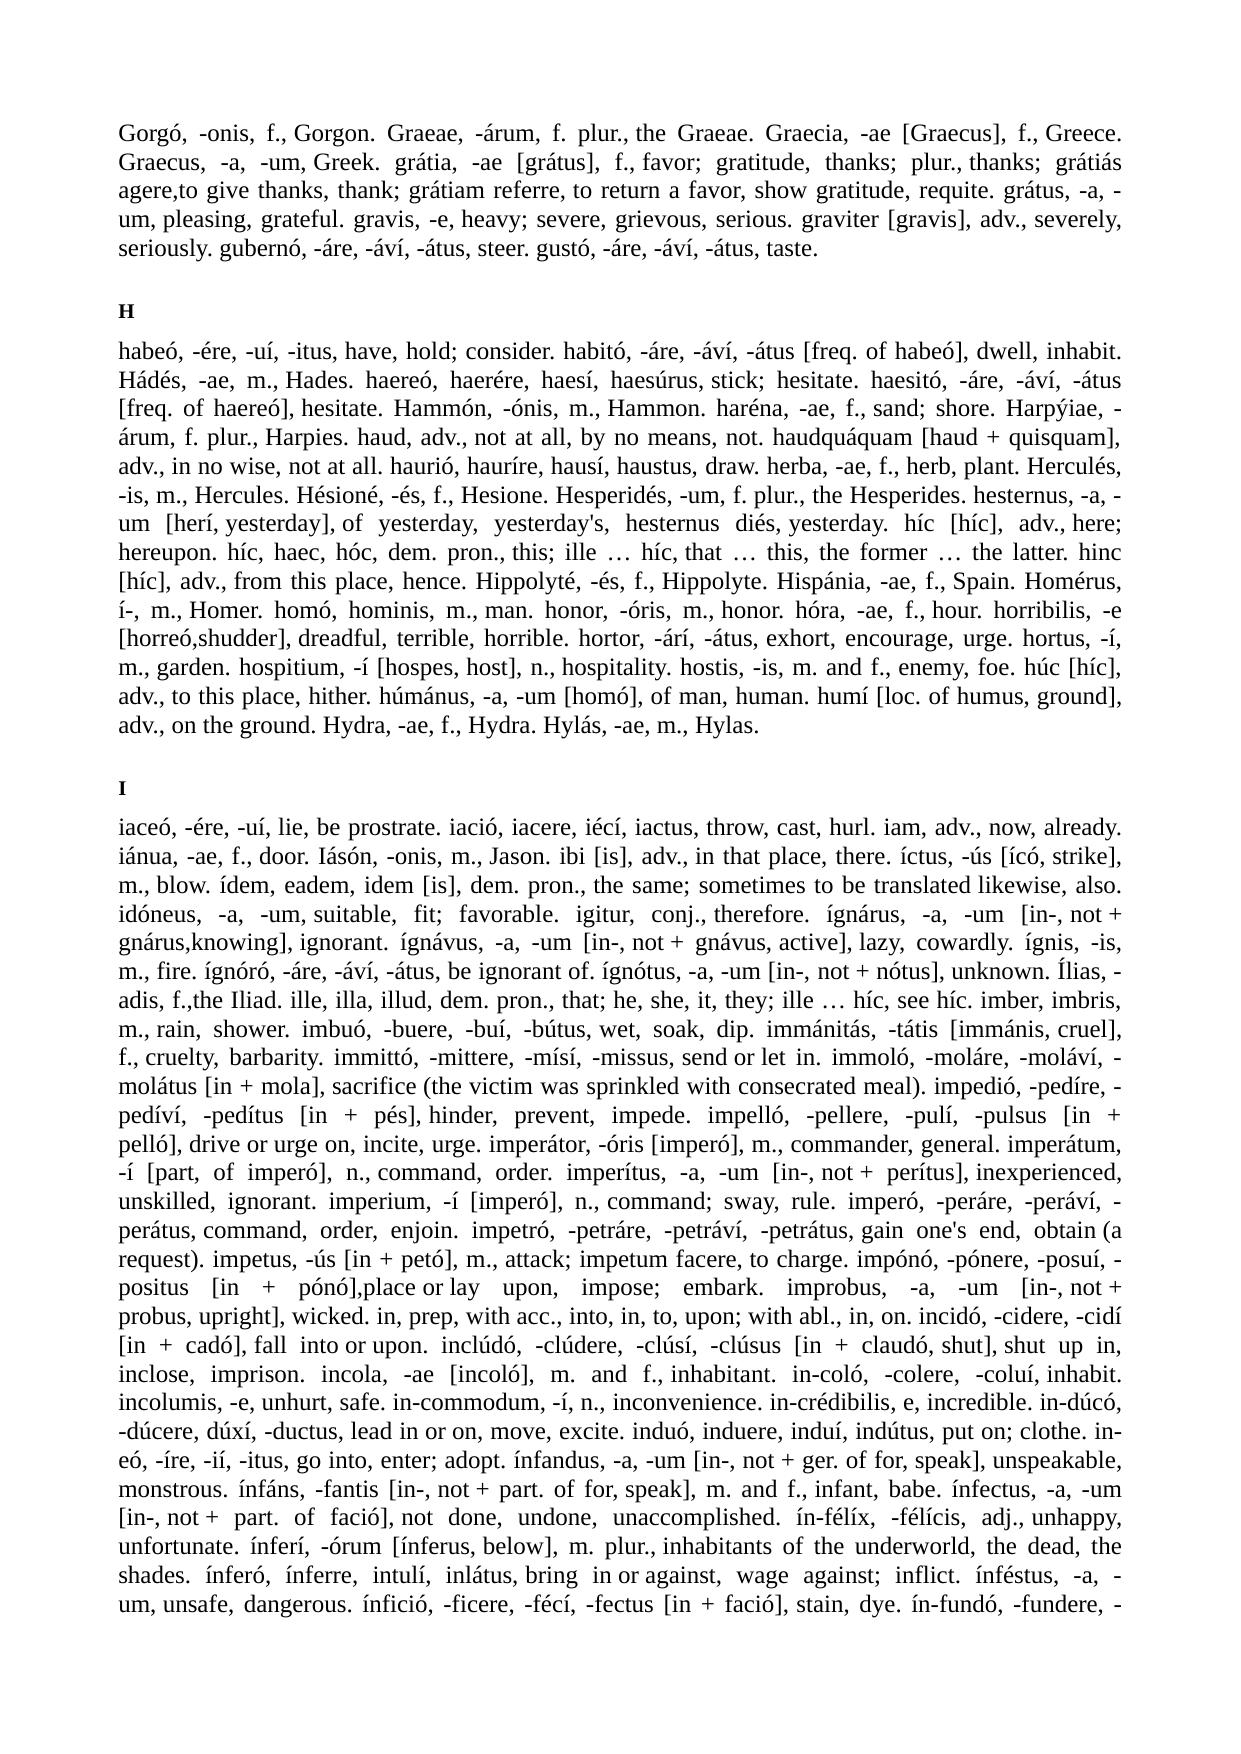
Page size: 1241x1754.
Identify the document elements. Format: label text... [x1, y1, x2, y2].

text habeó, -ére, -uí, -itus, have, hold; consider. habitó, -áre, -áví, -átus [freq. of habeó], dwell, inhabit. Hádés, -ae, m., Hades. haereó, haerére, haesí, haesúrus, stick; hesitate. haesitó, -áre, -áví, -átus [freq. of haereó], hesitate. Hammón, -ónis, m., Hammon. haréna, -ae, f., sand; shore. Harpýiae, -árum, f. plur., Harpies. haud, adv., not at all, by no means, not. haudquáquam [haud + quisquam], adv., in no wise, not at all. haurió, hauríre, hausí, haustus, draw. herba, -ae, f., herb, plant. Herculés, -is, m., Hercules. Hésioné, -és, f., Hesione. Hesperidés, -um, f. plur., the Hesperides. hesternus, -a, -um [herí, yesterday], of yesterday, yesterday's, hesternus diés, yesterday. híc [híc], adv., here; hereupon. híc, haec, hóc, dem. pron., this; ille … híc, that … this, the former … the latter. hinc [híc], adv., from this place, hence. Hippolyté, -és, f., Hippolyte. Hispánia, -ae, f., Spain. Homérus, í-, m., Homer. homó, hominis, m., man. honor, -óris, m., honor. hóra, -ae, f., hour. horribilis, -e [horreó,shudder], dreadful, terrible, horrible. hortor, -árí, -átus, exhort, encourage, urge. hortus, -í, m., garden. hospitium, -í [hospes, host], n., hospitality. hostis, -is, m. and f., enemy, foe. húc [híc], adv., to this place, hither. húmánus, -a, -um [homó], of man, human. humí [loc. of humus, ground], adv., on the ground. Hydra, -ae, f., Hydra. Hylás, -ae, m., Hylas. [118, 336, 1122, 738]
text Gorgó, -onis, f., Gorgon. Graeae, -árum, f. plur., the Graeae. Graecia, -ae [Graecus], f., Greece. Graecus, -a, -um, Greek. grátia, -ae [grátus], f., favor; gratitude, thanks; plur., thanks; grátiás agere,to give thanks, thank; grátiam referre, to return a favor, show gratitude, requite. grátus, -a, -um, pleasing, grateful. gravis, -e, heavy; severe, grievous, serious. graviter [gravis], adv., severely, seriously. gubernó, -áre, -áví, -átus, steer. gustó, -áre, -áví, -átus, taste. [118, 118, 1122, 262]
subtitle H [118, 299, 1122, 323]
subtitle I [118, 776, 1122, 800]
text iaceó, -ére, -uí, lie, be prostrate. iació, iacere, iécí, iactus, throw, cast, hurl. iam, adv., now, already. iánua, -ae, f., door. Iásón, -onis, m., Jason. ibi [is], adv., in that place, there. íctus, -ús [ícó, strike], m., blow. ídem, eadem, idem [is], dem. pron., the same; sometimes to be translated likewise, also. idóneus, -a, -um, suitable, fit; favorable. igitur, conj., therefore. ígnárus, -a, -um [in-, not + gnárus,knowing], ignorant. ígnávus, -a, -um [in-, not + gnávus, active], lazy, cowardly. ígnis, -is, m., fire. ígnóró, -áre, -áví, -átus, be ignorant of. ígnótus, -a, -um [in-, not + nótus], unknown. Ílias, -adis, f.,the Iliad. ille, illa, illud, dem. pron., that; he, she, it, they; ille … híc, see híc. imber, imbris, m., rain, shower. imbuó, -buere, -buí, -bútus, wet, soak, dip. immánitás, -tátis [immánis, cruel], f., cruelty, barbarity. immittó, -mittere, -mísí, -missus, send or let in. immoló, -moláre, -moláví, -molátus [in + mola], sacrifice (the victim was sprinkled with consecrated meal). impedió, -pedíre, -pedíví, -pedítus [in + pés], hinder, prevent, impede. impelló, -pellere, -pulí, -pulsus [in + pelló], drive or urge on, incite, urge. imperátor, -óris [imperó], m., commander, general. imperátum, -í [part, of imperó], n., command, order. imperítus, -a, -um [in-, not + perítus], inexperienced, unskilled, ignorant. imperium, -í [imperó], n., command; sway, rule. imperó, -peráre, -peráví, -perátus, command, order, enjoin. impetró, -petráre, -petráví, -petrátus, gain one's end, obtain (a request). impetus, -ús [in + petó], m., attack; impetum facere, to charge. impónó, -pónere, -posuí, -positus [in + pónó],place or lay upon, impose; embark. improbus, -a, -um [in-, not + probus, upright], wicked. in, prep, with acc., into, in, to, upon; with abl., in, on. incidó, -cidere, -cidí [in + cadó], fall into or upon. inclúdó, -clúdere, -clúsí, -clúsus [in + claudó, shut], shut up in, inclose, imprison. incola, -ae [incoló], m. and f., inhabitant. in-coló, -colere, -coluí, inhabit. incolumis, -e, unhurt, safe. in-commodum, -í, n., inconvenience. in-crédibilis, e, incredible. in-dúcó, -dúcere, dúxí, -ductus, lead in or on, move, excite. induó, induere, induí, indútus, put on; clothe. in-eó, -íre, -ií, -itus, go into, enter; adopt. ínfandus, -a, -um [in-, not + ger. of for, speak], unspeakable, monstrous. ínfáns, -fantis [in-, not + part. of for, speak], m. and f., infant, babe. ínfectus, -a, -um [in-, not + part. of fació], not done, undone, unaccomplished. ín-félíx, -félícis, adj., unhappy, unfortunate. ínferí, -órum [ínferus, below], m. plur., inhabitants of the underworld, the dead, the shades. ínferó, ínferre, intulí, inlátus, bring in or against, wage against; inflict. ínféstus, -a, -um, unsafe, dangerous. ínfició, -ficere, -fécí, -fectus [in + fació], stain, dye. ín-fundó, -fundere, [118, 812, 1122, 1617]
